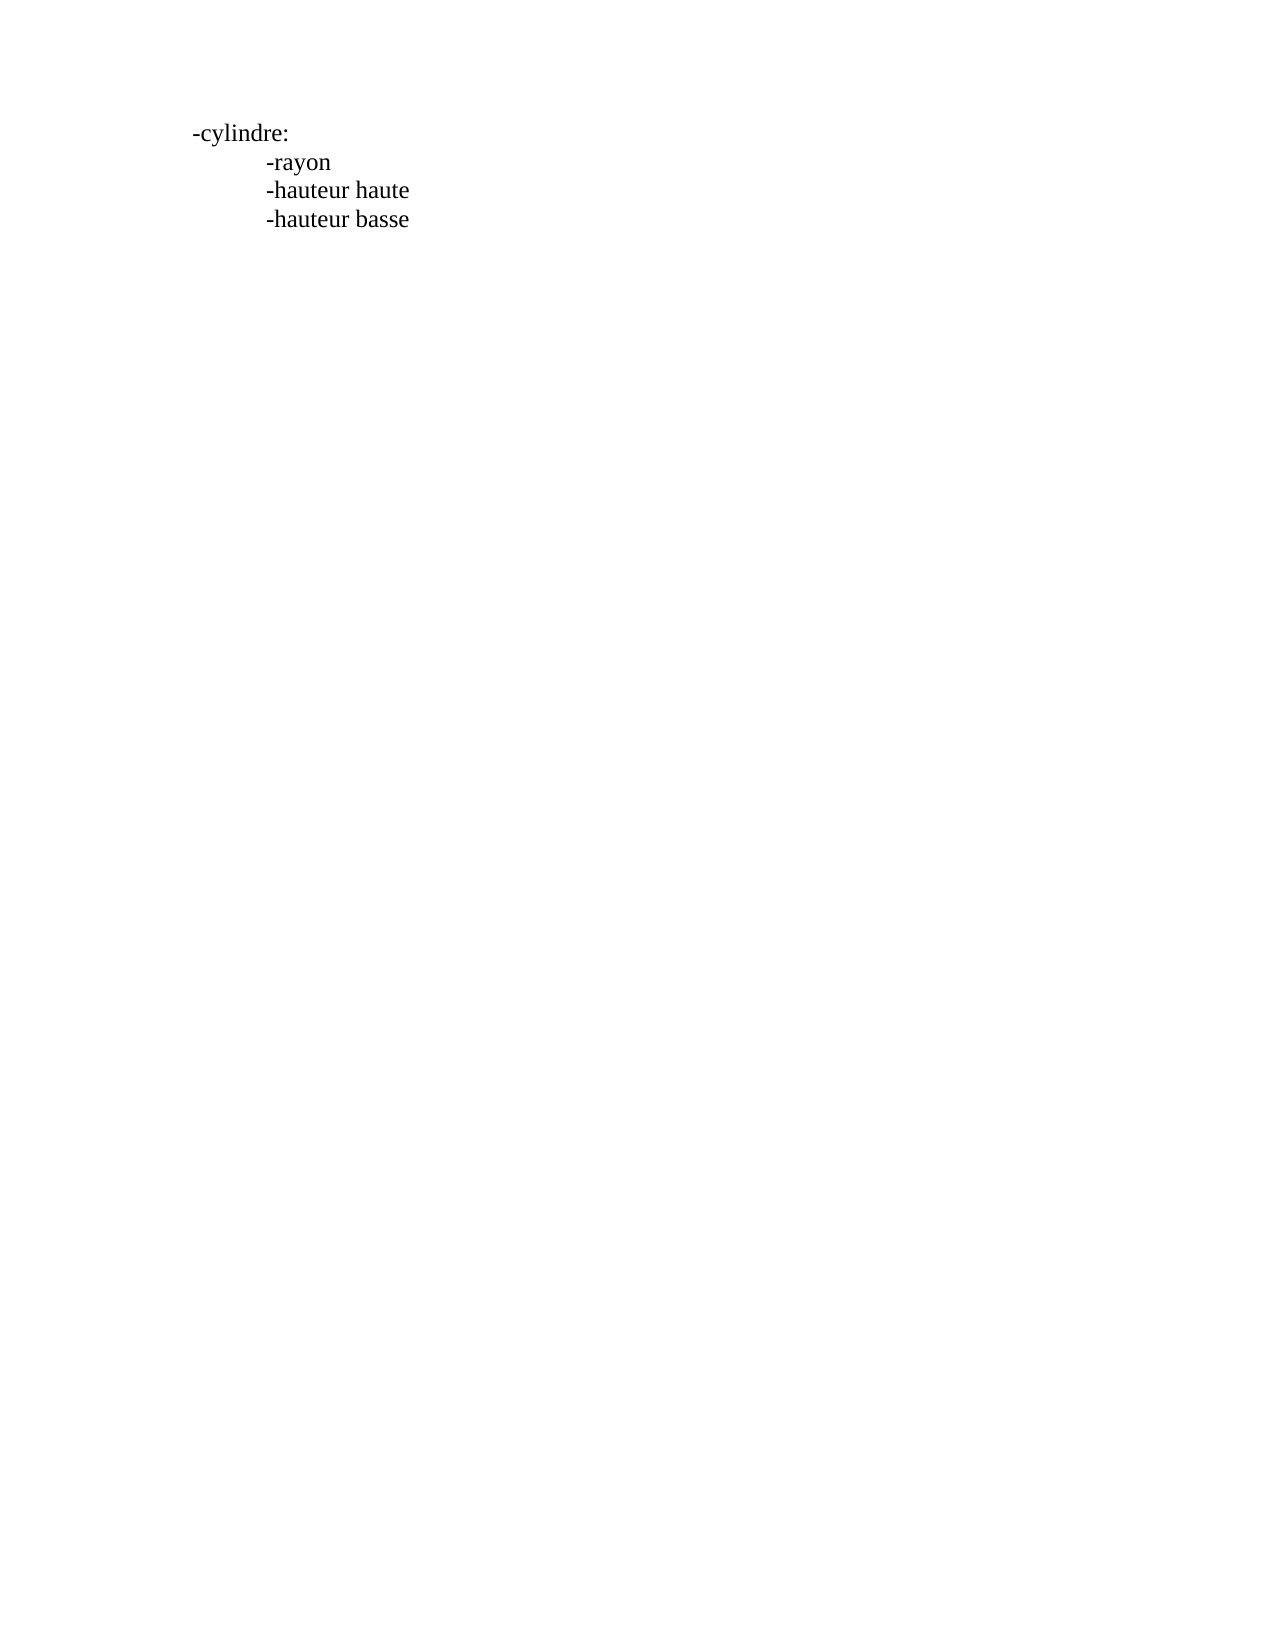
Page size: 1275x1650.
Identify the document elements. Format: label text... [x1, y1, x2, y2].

text -hauteur basse [118, 204, 1157, 233]
text -hauteur haute [118, 176, 1157, 204]
text -rayon [118, 147, 1157, 176]
text -cylindre: [118, 118, 1157, 147]
